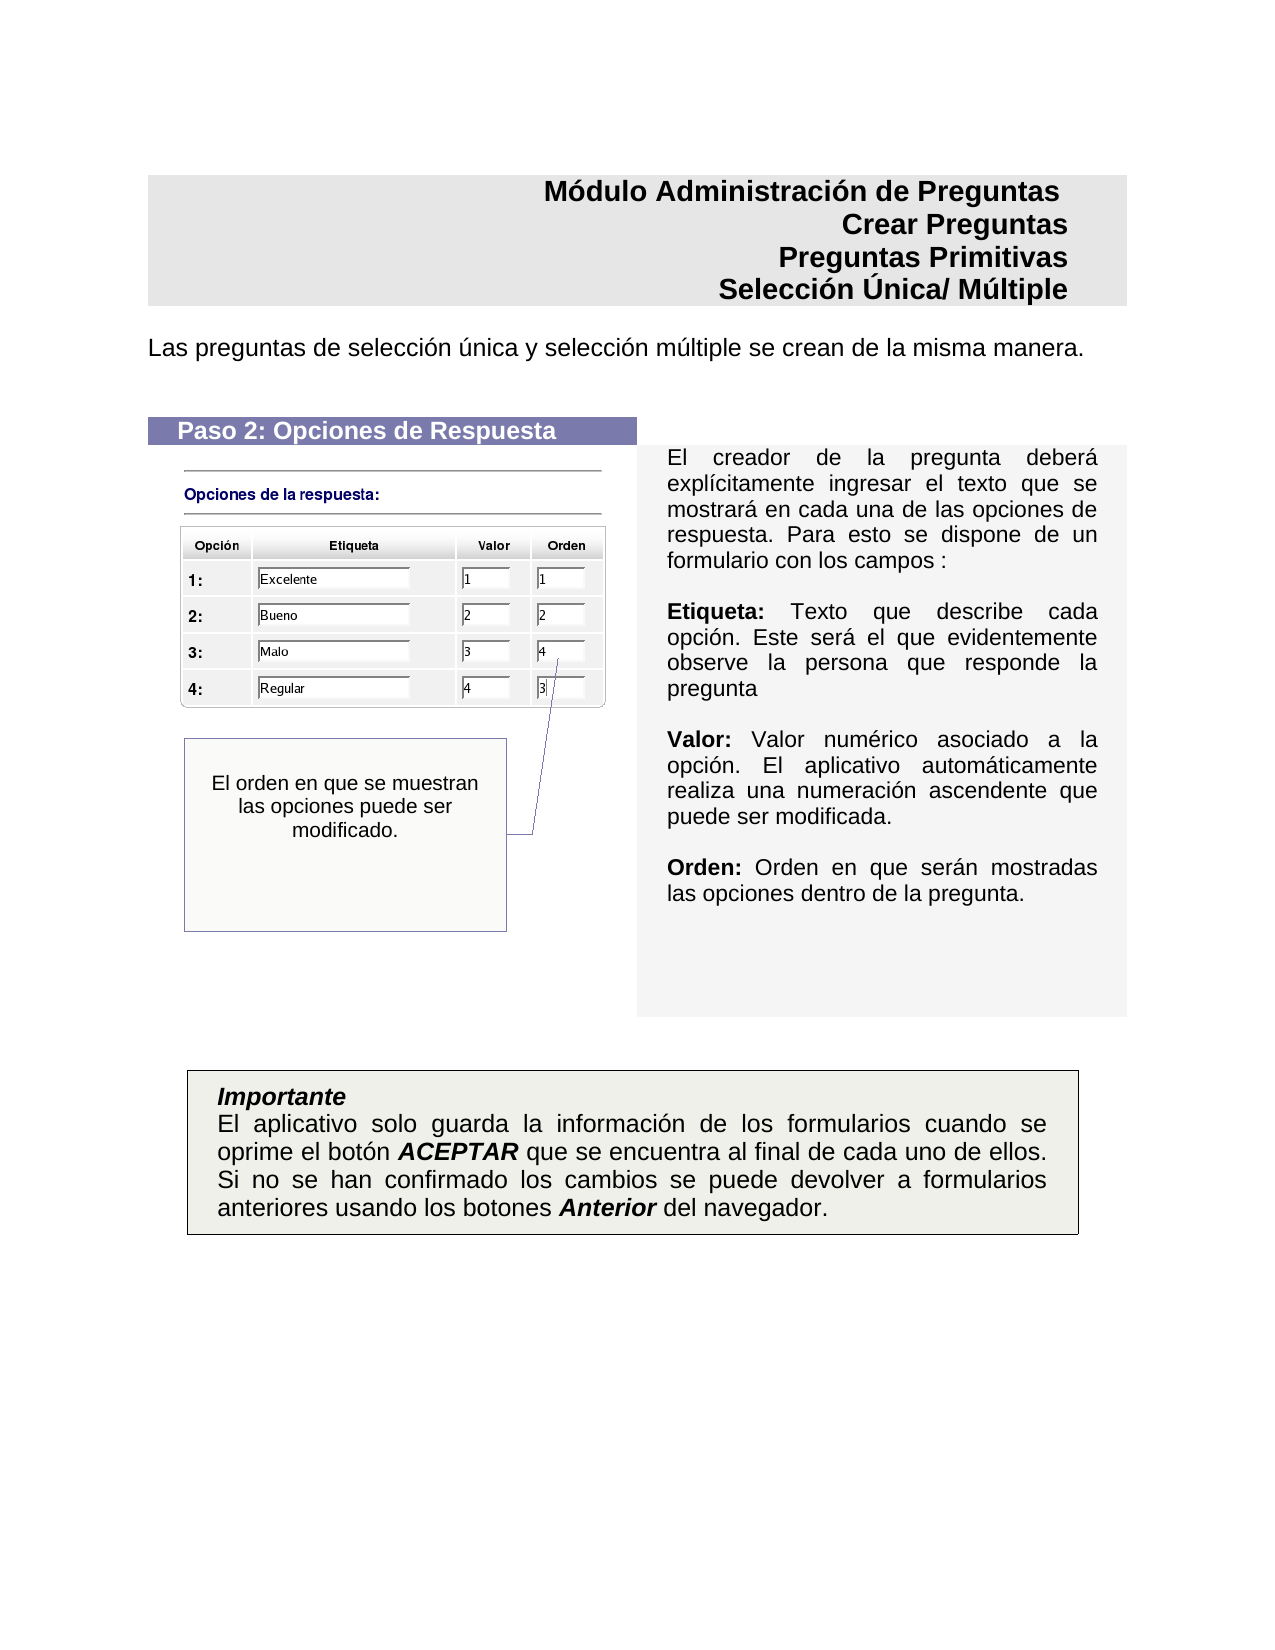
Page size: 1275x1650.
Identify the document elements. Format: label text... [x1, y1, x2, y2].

table_header Módulo Administración de Preguntas Crear Preguntas Preguntas Primitivas Selección Única/ Múltiple [148, 175, 207, 306]
table_header [638, 417, 1127, 445]
table_header Paso 2: Opciones de Respuesta [148, 417, 637, 445]
text Las preguntas de selección única y selección múltiple se crean de la misma manera. [148, 333, 1127, 361]
table_header Importante El aplicativo solo guarda la información de los formularios cuando se oprime el botón ACEPTAR que se encuentra al final de cada uno de ellos. Si no se han confirmado los cambios se puede devolver a formularios anteriores usando los botones Anterior del navegador. [188, 1071, 1078, 1234]
picture [177, 462, 608, 712]
table_header Módulo Administración de Preguntas Crear Preguntas Preguntas Primitivas Selección Única/ Múltiple [1068, 175, 1127, 306]
table_cell [148, 445, 637, 1017]
table_cell El creador de la pregunta deberá explícitamente ingresar el texto que se mostrará en cada una de las opciones de respuesta. Para esto se dispone de un formulario con los campos : Etiqueta: Texto que describe cada opción. Este será el que evidentemente observe la persona que responde la pregunta Valor: Valor numérico asociado a la opción. El aplicativo automáticamente realiza una numeración ascendente que puede ser modificada. Orden: Orden en que serán mostradas las opciones dentro de la pregunta. [638, 445, 1127, 1017]
